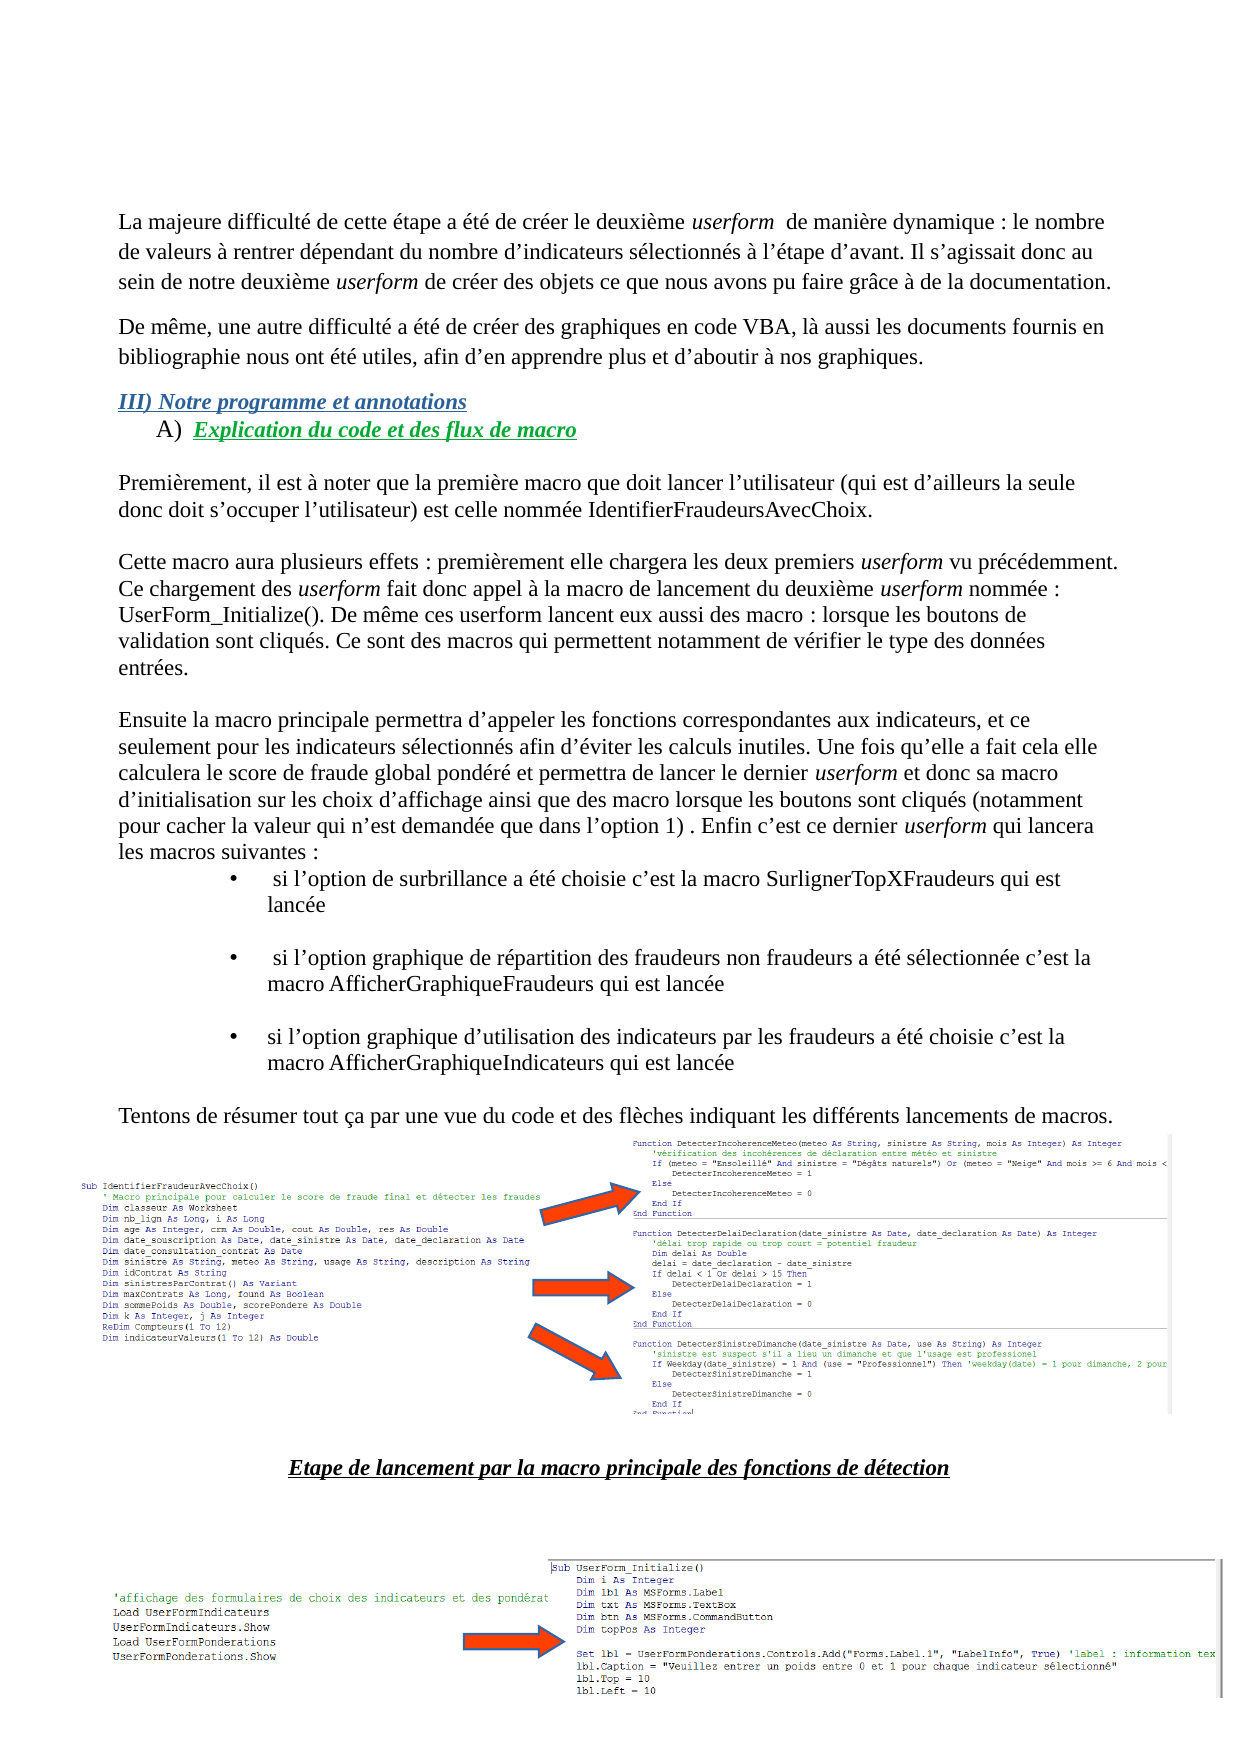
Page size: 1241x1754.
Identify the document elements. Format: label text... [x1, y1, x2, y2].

text Tentons de résumer tout ça par une vue du code et des flèches indiquant les différents lancements de macros. [118, 1102, 1122, 1128]
text Ensuite la macro principale permettra d’appeler les fonctions correspondantes aux indicateurs, et ce seulement pour les indicateurs sélectionnés afin d’éviter les calculs inutiles. Une fois qu’elle a fait cela elle calculera le score de fraude global pondéré et permettra de lancer le dernier userform et donc sa macro d’initialisation sur les choix d’affichage ainsi que des macro lorsque les boutons sont cliqués (notamment pour cacher la valeur qui n’est demandée que dans l’option 1) . Enfin c’est ce dernier userform qui lancera les macros suivantes : [118, 707, 1122, 865]
text La majeure difficulté de cette étape a été de créer le deuxième userform de manière dynamique : le nombre de valeurs à rentrer dépendant du nombre d’indicateurs sélectionnés à l’étape d’avant. Il s’agissait donc au sein de notre deuxième userform de créer des objets ce que nous avons pu faire grâce à de la documentation. [118, 208, 1122, 294]
text III) Notre programme et annotations [118, 388, 1122, 414]
list si l’option graphique de répartition des fraudeurs non fraudeurs a été sélectionnée c’est la macro AfficherGraphiqueFraudeurs qui est lancée [229, 944, 1122, 996]
text Premièrement, il est à noter que la première macro que doit lancer l’utilisateur (qui est d’ailleurs la seule donc doit s’occuper l’utilisateur) est celle nommée IdentifierFraudeursAvecChoix. [118, 469, 1122, 522]
list Explication du code et des flux de macro [156, 414, 1122, 443]
text De même, une autre difficulté a été de créer des graphiques en code VBA, là aussi les documents fournis en bibliographie nous ont été utiles, afin d’en apprendre plus et d’aboutir à nos graphiques. [118, 313, 1122, 369]
list si l’option graphique d’utilisation des indicateurs par les fraudeurs a été choisie c’est la macro AfficherGraphiqueIndicateurs qui est lancée [229, 1023, 1122, 1076]
list si l’option de surbrillance a été choisie c’est la macro SurlignerTopXFraudeurs qui est lancée [229, 865, 1122, 917]
text Cette macro aura plusieurs effets : premièrement elle chargera les deux premiers userform vu précédemment. Ce chargement des userform fait donc appel à la macro de lancement du deuxième userform nommée : UserForm_Initialize(). De même ces userform lancent eux aussi des macro : lorsque les boutons de validation sont cliqués. Ce sont des macros qui permettent notamment de vérifier le type des données entrées. [118, 548, 1122, 680]
text Etape de lancement par la macro principale des fonctions de détection [118, 1454, 1122, 1480]
